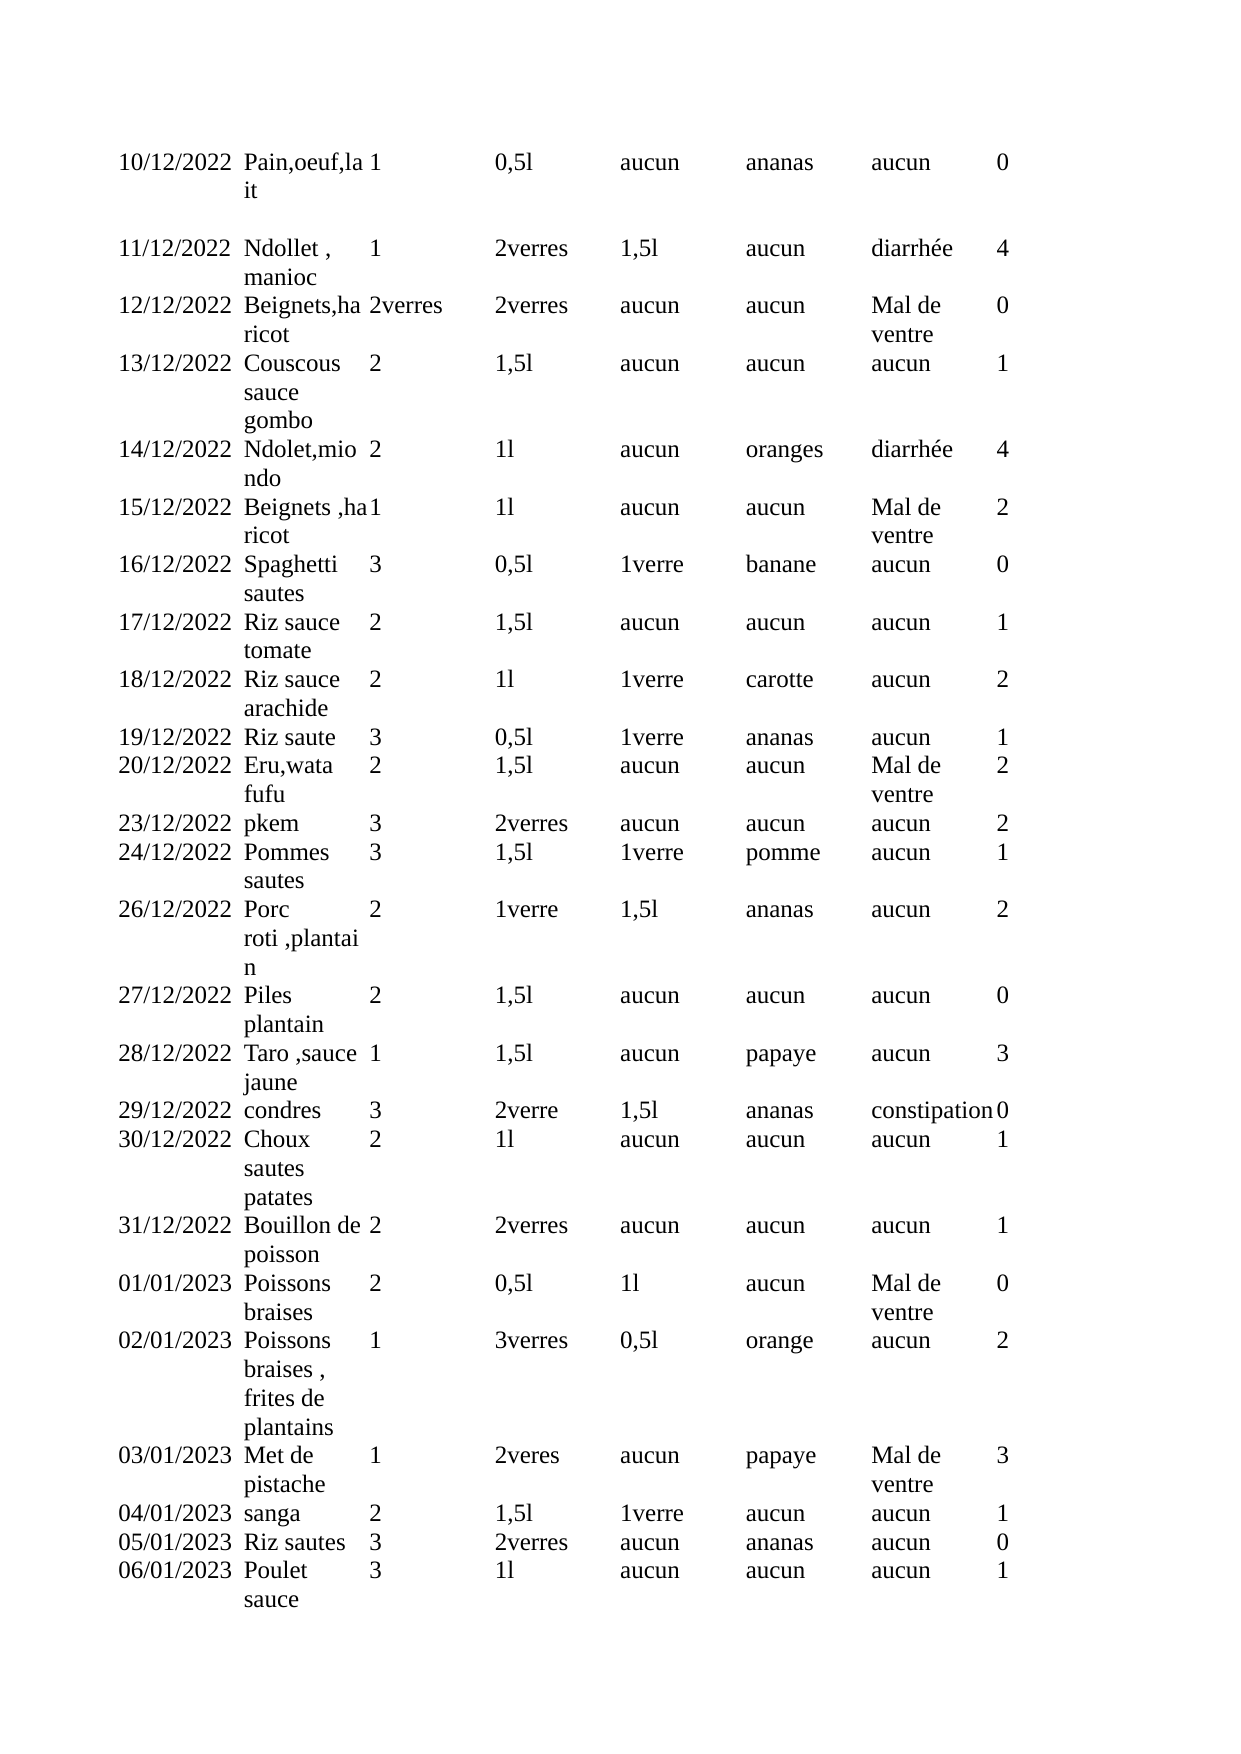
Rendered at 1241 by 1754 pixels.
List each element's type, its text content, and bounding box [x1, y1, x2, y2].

table_cell aucun [620, 348, 746, 434]
table_cell 19/12/2022 [118, 722, 243, 751]
table_cell aucun [871, 1038, 996, 1096]
table_cell 0 [996, 1268, 1122, 1326]
table_cell 1,5l [495, 837, 620, 894]
table_cell 18/12/2022 [118, 664, 243, 722]
table_cell 1 [996, 348, 1122, 434]
table_cell 1,5l [620, 894, 746, 981]
table_cell 4 [996, 434, 1122, 492]
table_cell aucun [871, 549, 996, 607]
table_cell banane [746, 549, 871, 607]
table_cell aucun [620, 1527, 746, 1556]
table_cell aucun [620, 1211, 746, 1268]
table_cell 0,5l [495, 147, 620, 204]
table_cell 20/12/2022 [118, 751, 243, 808]
table_cell 2 [369, 1268, 494, 1326]
table_cell 12/12/2022 [118, 291, 243, 348]
table_cell 1 [996, 1124, 1122, 1211]
table_cell aucun [620, 808, 746, 837]
table_cell 24/12/2022 [118, 837, 243, 894]
table_cell 2 [996, 894, 1122, 981]
table_cell 2 [369, 348, 494, 434]
table_cell pomme [746, 837, 871, 894]
table_cell 16/12/2022 [118, 549, 243, 607]
table_cell 3 [369, 1527, 494, 1556]
table_cell 0,5l [495, 722, 620, 751]
table_cell aucun [620, 1556, 746, 1613]
table_cell aucun [746, 1211, 871, 1268]
table_cell 0 [996, 1096, 1122, 1124]
table_cell aucun [620, 1038, 746, 1096]
table_cell Pain,oeuf,lait [244, 147, 369, 204]
table_cell oranges [746, 434, 871, 492]
table_cell papaye [746, 1441, 871, 1498]
table_cell aucun [746, 1556, 871, 1613]
table_cell 06/01/2023 [118, 1556, 243, 1613]
table_cell 0 [996, 549, 1122, 607]
table_cell Spaghetti sautes [244, 549, 369, 607]
table_cell 2verres [369, 291, 494, 348]
table_cell ananas [746, 722, 871, 751]
table_cell 2 [369, 1124, 494, 1211]
table_cell 23/12/2022 [118, 808, 243, 837]
table_cell diarrhée [871, 434, 996, 492]
table_cell 2 [996, 751, 1122, 808]
table_cell [746, 118, 871, 147]
table_cell Mal de ventre [871, 492, 996, 549]
table_cell 1 [369, 1441, 494, 1498]
table_cell Piles plantain [244, 981, 369, 1038]
table_cell 29/12/2022 [118, 1096, 243, 1124]
table_cell Mal de ventre [871, 1441, 996, 1498]
table_cell 1 [369, 1038, 494, 1096]
table_cell 28/12/2022 [118, 1038, 243, 1096]
table_cell aucun [871, 1211, 996, 1268]
table_cell 2 [369, 434, 494, 492]
table_cell pkem [244, 808, 369, 837]
table_header 1,5l [620, 233, 746, 291]
table_cell 0 [996, 981, 1122, 1038]
table_cell 05/01/2023 [118, 1527, 243, 1556]
table_cell 1l [495, 434, 620, 492]
table_cell 31/12/2022 [118, 1211, 243, 1268]
table_cell 2 [996, 1326, 1122, 1441]
table_cell 1 [996, 837, 1122, 894]
table_cell 04/01/2023 [118, 1498, 243, 1527]
table_cell 1verre [620, 549, 746, 607]
table_cell aucun [871, 722, 996, 751]
table_cell aucun [871, 808, 996, 837]
table_header 11/12/2022 [118, 233, 243, 291]
table_cell Riz sautes [244, 1527, 369, 1556]
table_cell 2 [369, 1211, 494, 1268]
table_cell 15/12/2022 [118, 492, 243, 549]
table_cell sanga [244, 1498, 369, 1527]
table_cell Couscous sauce gombo [244, 348, 369, 434]
table_header diarrhée [871, 233, 996, 291]
table_header Ndollet , manioc [244, 233, 369, 291]
table_cell 1verre [620, 722, 746, 751]
table_cell aucun [871, 894, 996, 981]
table_cell aucun [871, 147, 996, 204]
table_cell 1verre [495, 894, 620, 981]
table_cell 1 [369, 147, 494, 204]
table_cell aucun [620, 607, 746, 664]
table_cell Taro ,sauce jaune [244, 1038, 369, 1096]
table_cell 1l [495, 664, 620, 722]
table_cell [996, 118, 1122, 147]
table_cell [369, 118, 494, 147]
table_cell constipation [871, 1096, 996, 1124]
table_cell ananas [746, 1527, 871, 1556]
table_cell Ndolet,miondo [244, 434, 369, 492]
table_cell ananas [746, 1096, 871, 1124]
table_cell 0,5l [620, 1326, 746, 1441]
table_header aucun [746, 233, 871, 291]
table_cell 1 [996, 607, 1122, 664]
table_cell 1,5l [495, 1498, 620, 1527]
table_cell 3 [996, 1038, 1122, 1096]
table_cell aucun [746, 1268, 871, 1326]
table_cell aucun [871, 1527, 996, 1556]
table_cell 10/12/2022 [118, 147, 243, 204]
table_cell 2verres [495, 1527, 620, 1556]
table_cell Eru,wata fufu [244, 751, 369, 808]
table_cell 2 [996, 808, 1122, 837]
table_cell 1,5l [495, 607, 620, 664]
table_cell 17/12/2022 [118, 607, 243, 664]
table_cell aucun [746, 1124, 871, 1211]
table_cell 27/12/2022 [118, 981, 243, 1038]
table_cell 1,5l [495, 1038, 620, 1096]
table_cell 1 [996, 1498, 1122, 1527]
table_cell Pommes sautes [244, 837, 369, 894]
table_cell 1,5l [620, 1096, 746, 1124]
table_cell Riz saute [244, 722, 369, 751]
table_cell aucun [871, 348, 996, 434]
table_cell aucun [620, 1441, 746, 1498]
table_cell aucun [746, 291, 871, 348]
table_cell aucun [871, 1556, 996, 1613]
table_cell 01/01/2023 [118, 1268, 243, 1326]
table_cell [871, 118, 996, 147]
table_cell 1 [369, 492, 494, 549]
table_cell ananas [746, 894, 871, 981]
table_cell 1,5l [495, 981, 620, 1038]
table_cell 2 [369, 1498, 494, 1527]
table_cell 2verres [495, 808, 620, 837]
table_cell aucun [871, 607, 996, 664]
table_cell 1verre [620, 1498, 746, 1527]
table_cell Riz sauce arachide [244, 664, 369, 722]
table_cell 3 [996, 1441, 1122, 1498]
table_cell 3verres [495, 1326, 620, 1441]
table_cell aucun [746, 492, 871, 549]
table_cell aucun [871, 981, 996, 1038]
table_cell 1 [996, 1556, 1122, 1613]
table_cell [244, 118, 369, 147]
table_cell 2 [369, 751, 494, 808]
table_cell 3 [369, 1556, 494, 1613]
table_cell Poissons braises [244, 1268, 369, 1326]
table_cell 03/01/2023 [118, 1441, 243, 1498]
table_cell Choux sautes patates [244, 1124, 369, 1211]
table_cell aucun [871, 1124, 996, 1211]
table_cell 3 [369, 722, 494, 751]
table_cell condres [244, 1096, 369, 1124]
table_cell 2verre [495, 1096, 620, 1124]
table_cell aucun [871, 664, 996, 722]
table_cell 3 [369, 808, 494, 837]
table_header 1 [369, 233, 494, 291]
table_cell Bouillon de poisson [244, 1211, 369, 1268]
table_cell 2verres [495, 1211, 620, 1268]
table_cell aucun [620, 147, 746, 204]
table_cell carotte [746, 664, 871, 722]
table_cell aucun [871, 1326, 996, 1441]
table_header 2verres [495, 233, 620, 291]
table_cell 0 [996, 291, 1122, 348]
table_cell 2 [996, 664, 1122, 722]
table_cell Porc roti ,plantain [244, 894, 369, 981]
table_cell [620, 118, 746, 147]
table_cell 2 [369, 894, 494, 981]
table_cell papaye [746, 1038, 871, 1096]
table_cell 14/12/2022 [118, 434, 243, 492]
table_cell 2veres [495, 1441, 620, 1498]
table_cell 1 [369, 1326, 494, 1441]
table_cell Mal de ventre [871, 751, 996, 808]
table_cell 30/12/2022 [118, 1124, 243, 1211]
table_cell [495, 118, 620, 147]
table_cell 0,5l [495, 549, 620, 607]
table_cell aucun [746, 981, 871, 1038]
table_cell 0,5l [495, 1268, 620, 1326]
table_cell aucun [746, 348, 871, 434]
table_cell [118, 118, 243, 147]
table_cell 3 [369, 837, 494, 894]
table_cell orange [746, 1326, 871, 1441]
table_cell aucun [620, 1124, 746, 1211]
table_cell 1verre [620, 664, 746, 722]
table_cell aucun [746, 607, 871, 664]
table_cell Poissons braises , frites de plantains [244, 1326, 369, 1441]
table_cell aucun [746, 751, 871, 808]
table_cell 0 [996, 147, 1122, 204]
table_cell aucun [620, 492, 746, 549]
table_cell 1l [495, 1124, 620, 1211]
table_cell 0 [996, 1527, 1122, 1556]
table_cell Beignets,haricot [244, 291, 369, 348]
table_cell 13/12/2022 [118, 348, 243, 434]
table_cell 3 [369, 1096, 494, 1124]
table_cell 1verre [620, 837, 746, 894]
table_cell 3 [369, 549, 494, 607]
table_cell aucun [620, 434, 746, 492]
table_cell 2 [369, 981, 494, 1038]
table_cell 2 [369, 607, 494, 664]
table_cell aucun [871, 837, 996, 894]
table_cell Riz sauce tomate [244, 607, 369, 664]
table_cell Met de pistache [244, 1441, 369, 1498]
table_cell aucun [746, 808, 871, 837]
table_cell aucun [620, 291, 746, 348]
table_header 4 [996, 233, 1122, 291]
table_cell Mal de ventre [871, 1268, 996, 1326]
table_cell 1 [996, 722, 1122, 751]
table_cell Poulet sauce [244, 1556, 369, 1613]
table_cell 1 [996, 1211, 1122, 1268]
table_cell aucun [620, 751, 746, 808]
table_cell 1l [495, 492, 620, 549]
table_cell aucun [746, 1498, 871, 1527]
table_cell ananas [746, 147, 871, 204]
table_cell 02/01/2023 [118, 1326, 243, 1441]
table_cell aucun [871, 1498, 996, 1527]
table_cell 1l [495, 1556, 620, 1613]
table_cell 2 [369, 664, 494, 722]
table_cell 1,5l [495, 751, 620, 808]
table_cell aucun [620, 981, 746, 1038]
table_cell Mal de ventre [871, 291, 996, 348]
table_cell 1,5l [495, 348, 620, 434]
table_cell Beignets ,haricot [244, 492, 369, 549]
table_cell 2verres [495, 291, 620, 348]
table_cell 26/12/2022 [118, 894, 243, 981]
table_cell 1l [620, 1268, 746, 1326]
table_cell 2 [996, 492, 1122, 549]
